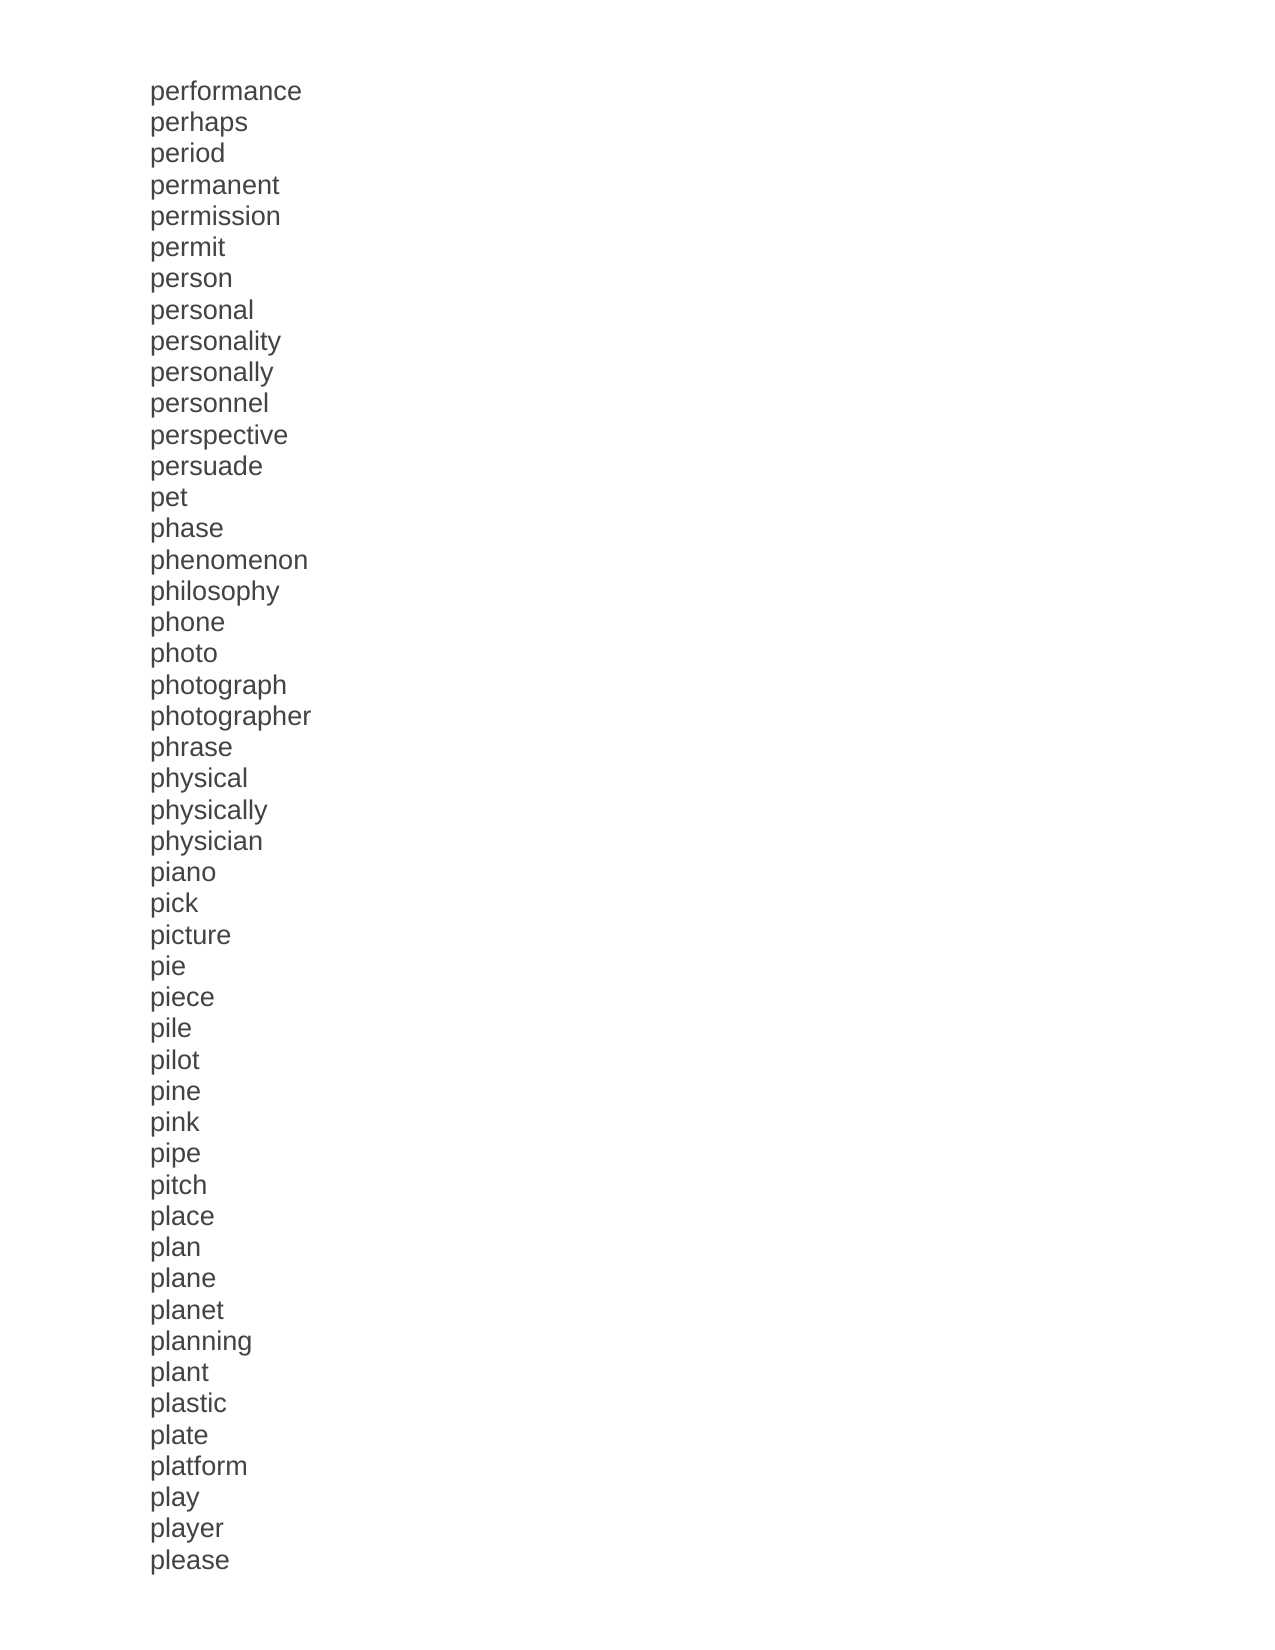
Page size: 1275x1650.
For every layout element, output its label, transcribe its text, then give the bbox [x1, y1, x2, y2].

text period [150, 137, 1125, 169]
text person [150, 262, 1125, 294]
text please [150, 1544, 1125, 1575]
text pink [150, 1106, 1125, 1137]
text piano [150, 856, 1125, 887]
text play [150, 1481, 1125, 1512]
text personal [150, 294, 1125, 325]
text pilot [150, 1044, 1125, 1075]
text philosophy [150, 575, 1125, 606]
text photograph [150, 669, 1125, 700]
text pet [150, 481, 1125, 512]
text planet [150, 1294, 1125, 1325]
text player [150, 1512, 1125, 1544]
text performance [150, 75, 1125, 106]
text picture [150, 919, 1125, 950]
text plane [150, 1262, 1125, 1294]
text phrase [150, 731, 1125, 762]
text physically [150, 794, 1125, 825]
text plate [150, 1419, 1125, 1450]
text permit [150, 231, 1125, 262]
text phenomenon [150, 544, 1125, 575]
text plant [150, 1356, 1125, 1387]
text phone [150, 606, 1125, 637]
text pitch [150, 1169, 1125, 1200]
text pile [150, 1012, 1125, 1044]
text piece [150, 981, 1125, 1012]
text pine [150, 1075, 1125, 1106]
text permanent [150, 169, 1125, 200]
text pipe [150, 1137, 1125, 1169]
text personality [150, 325, 1125, 356]
text pick [150, 887, 1125, 919]
text personally [150, 356, 1125, 387]
text planning [150, 1325, 1125, 1356]
text plan [150, 1231, 1125, 1262]
text physical [150, 762, 1125, 794]
text perhaps [150, 106, 1125, 137]
text perspective [150, 419, 1125, 450]
text physician [150, 825, 1125, 856]
text personnel [150, 387, 1125, 419]
text permission [150, 200, 1125, 231]
text phase [150, 512, 1125, 544]
text place [150, 1200, 1125, 1231]
text persuade [150, 450, 1125, 481]
text photo [150, 637, 1125, 669]
text pie [150, 950, 1125, 981]
text photographer [150, 700, 1125, 731]
text platform [150, 1450, 1125, 1481]
text plastic [150, 1387, 1125, 1419]
